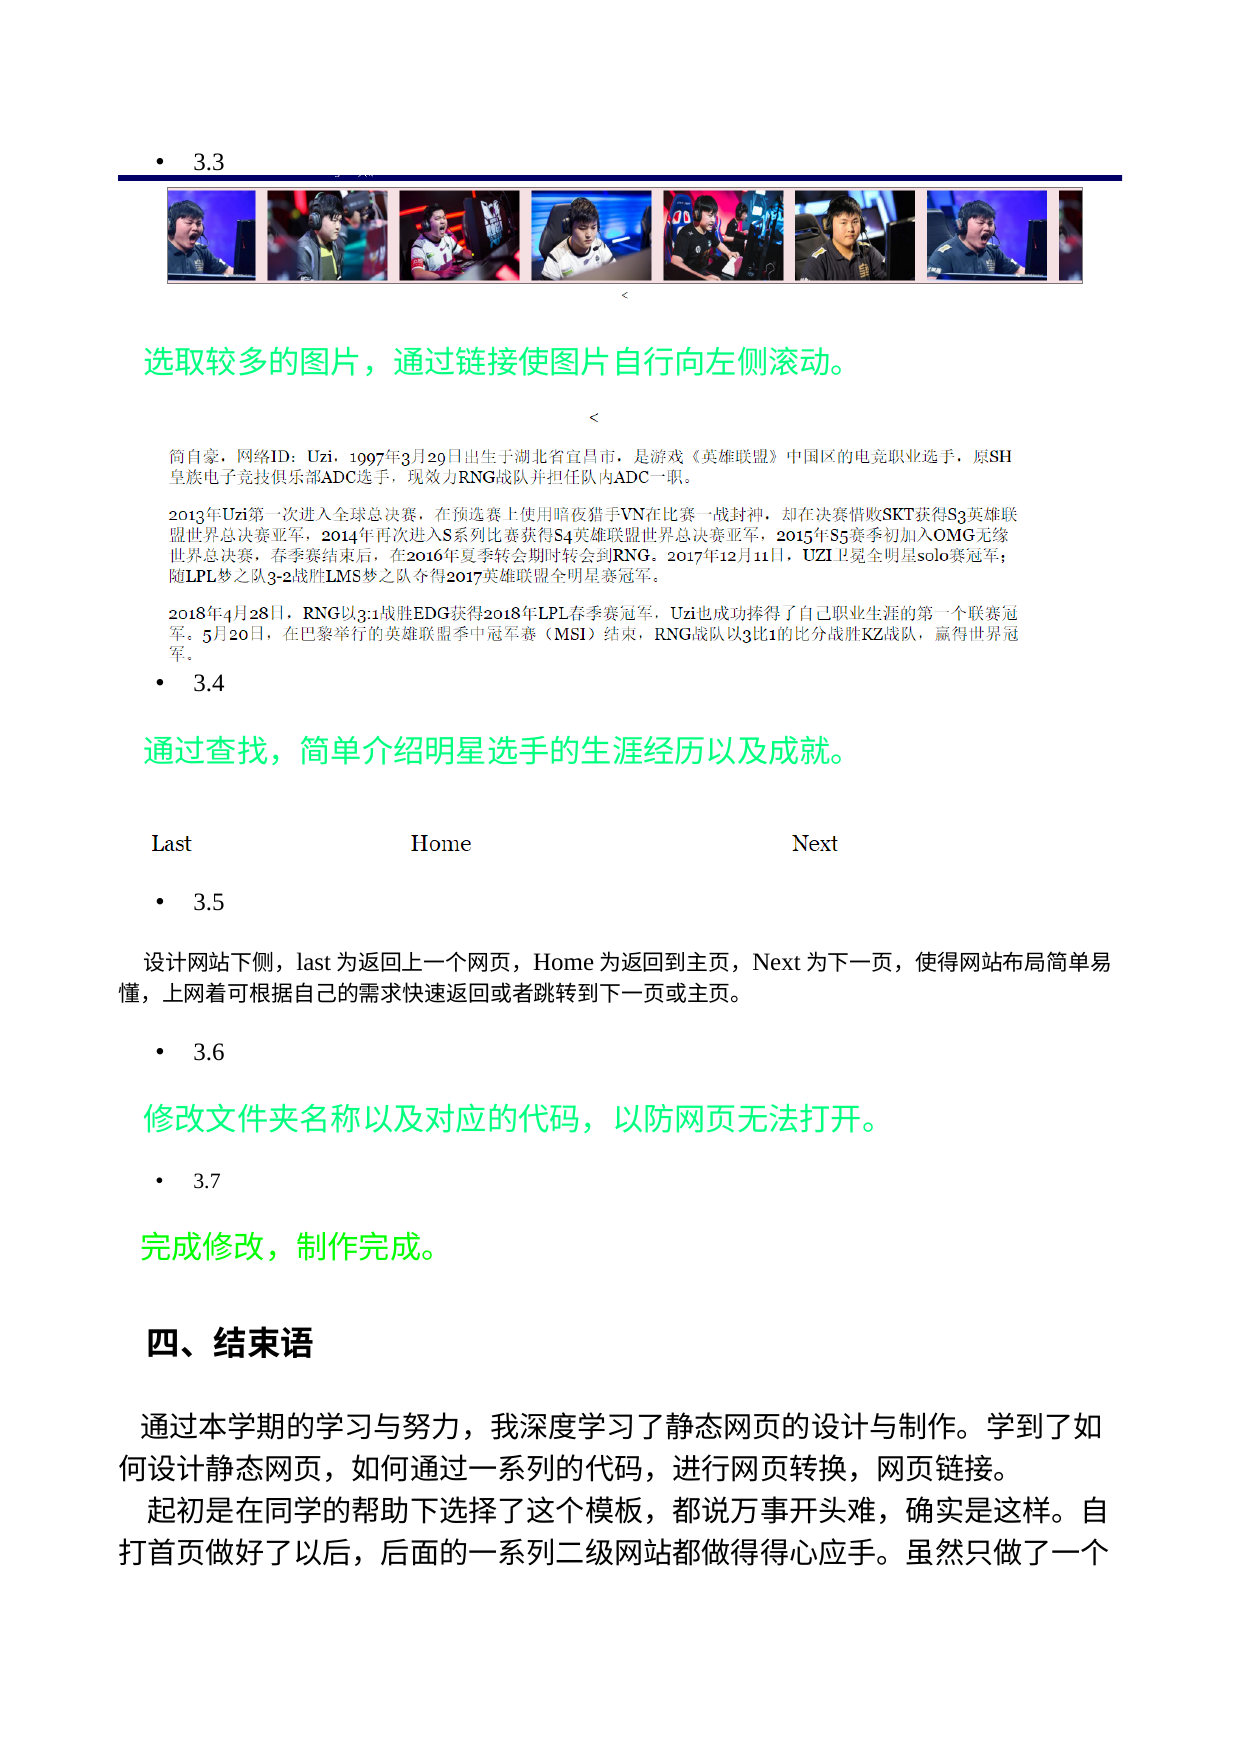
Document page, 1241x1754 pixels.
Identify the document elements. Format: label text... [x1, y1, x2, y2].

text 起初是在同学的帮助下选择了这个模板，都说万事开头难，确实是这样。自打首页做好了以后，后面的一系列二级网站都做得得心应手。虽然只做了一个 [118, 1488, 1122, 1572]
list 3.3 [156, 147, 1122, 175]
picture [118, 800, 1123, 887]
list 3.5 [156, 887, 1122, 916]
text 修改文件夹名称以及对应的代码，以防网页无法打开。 [118, 1094, 1122, 1139]
list 3.7 [156, 1168, 1122, 1193]
text 选取较多的图片，通过链接使图片自行向左侧滚动。 [118, 337, 1122, 382]
text 完成修改，制作完成。 [118, 1222, 1122, 1267]
list 3.6 [156, 1037, 1122, 1065]
text 通过本学期的学习与努力，我深度学习了静态网页的设计与制作。学到了如何设计静态网页，如何通过一系列的代码，进行网页转换，网页链接。 [118, 1403, 1122, 1488]
text 通过查找，简单介绍明星选手的生涯经历以及成就。 [118, 726, 1122, 771]
picture [118, 175, 1123, 308]
picture [118, 410, 1123, 669]
text 设计网站下侧，last为返回上一个网页，Home为返回到主页，Next为下一页，使得网站布局简单易懂，上网着可根据自己的需求快速返回或者跳转到下一页或主页。 [118, 944, 1122, 1008]
list 3.4 [156, 669, 1122, 697]
subtitle 四、结束语 [118, 1317, 1122, 1365]
